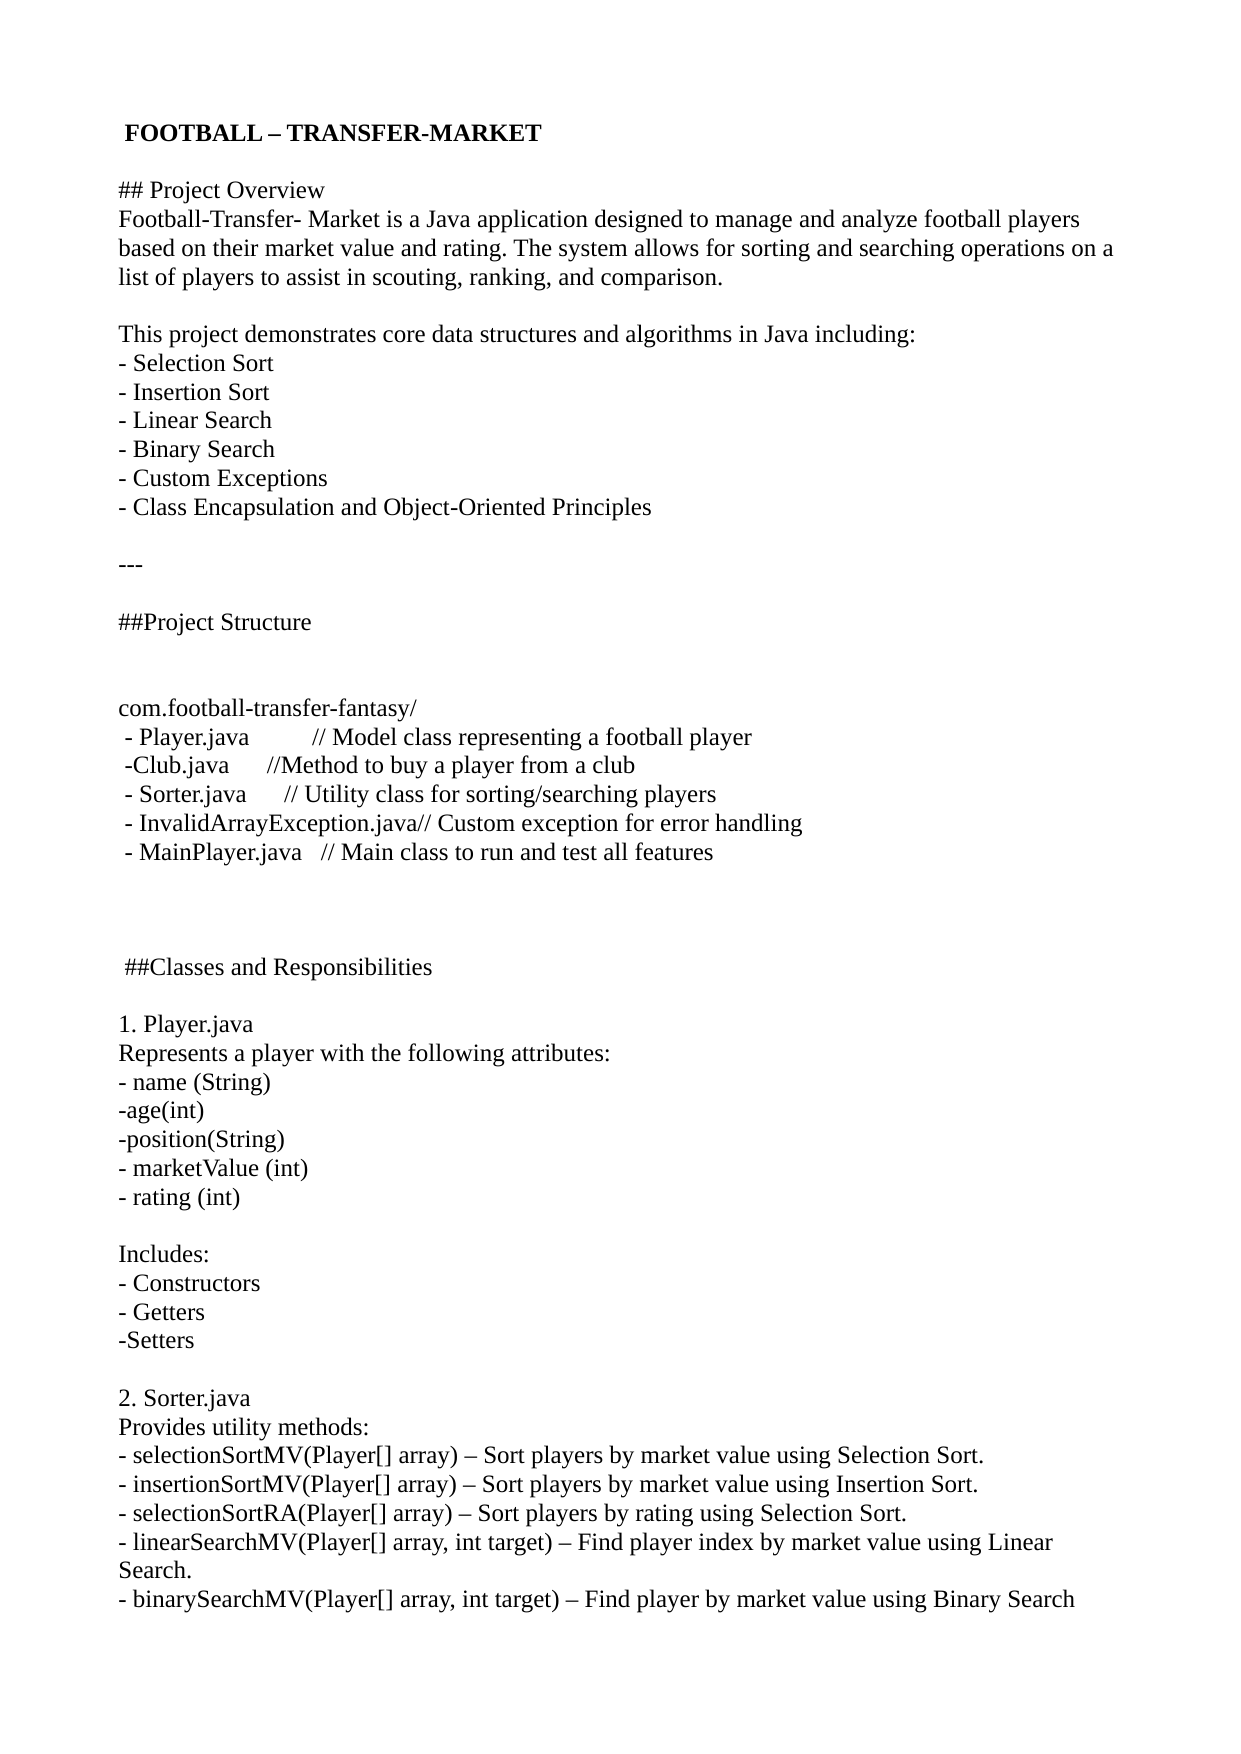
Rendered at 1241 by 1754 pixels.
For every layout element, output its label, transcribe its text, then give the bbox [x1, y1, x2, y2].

text ## Project Overview Football-Transfer- Market is a Java application designed to manage and analyze football players based on their market value and rating. The system allows for sorting and searching operations on a list of players to assist in scouting, ranking, and comparison. This project demonstrates core data structures and algorithms in Java including: - Selection Sort - Insertion Sort - Linear Search - Binary Search - Custom Exceptions - Class Encapsulation and Object-Oriented Principles --- ##Project Structure com.football-transfer-fantasy/ - Player.java // Model class representing a football player [118, 176, 1122, 751]
text -Setters 2. Sorter.java Provides utility methods: - selectionSortMV(Player[] array) – Sort players by market value using Selection Sort. - insertionSortMV(Player[] array) – Sort players by market value using Insertion Sort. - selectionSortRA(Player[] array) – Sort players by rating using Selection Sort. - linearSearchMV(Player[] array, int target) – Find player index by market value using Linear Search. - binarySearchMV(Player[] array, int target) – Find player by market value using Binary Search [118, 1326, 1122, 1613]
text -age(int) [118, 1096, 1122, 1124]
text FOOTBALL – TRANSFER-MARKET [118, 118, 1122, 176]
text - MainPlayer.java // Main class to run and test all features [118, 837, 1122, 866]
text ##Classes and Responsibilities 1. Player.java Represents a player with the following attributes: - name (String) [118, 866, 1122, 1096]
text -position(String) - marketValue (int) - rating (int) Includes: - Constructors - Getters [118, 1124, 1122, 1326]
text -Club.java //Method to buy a player from a club - Sorter.java // Utility class for sorting/searching players - InvalidArrayException.java// Custom exception for error handling [118, 751, 1122, 837]
